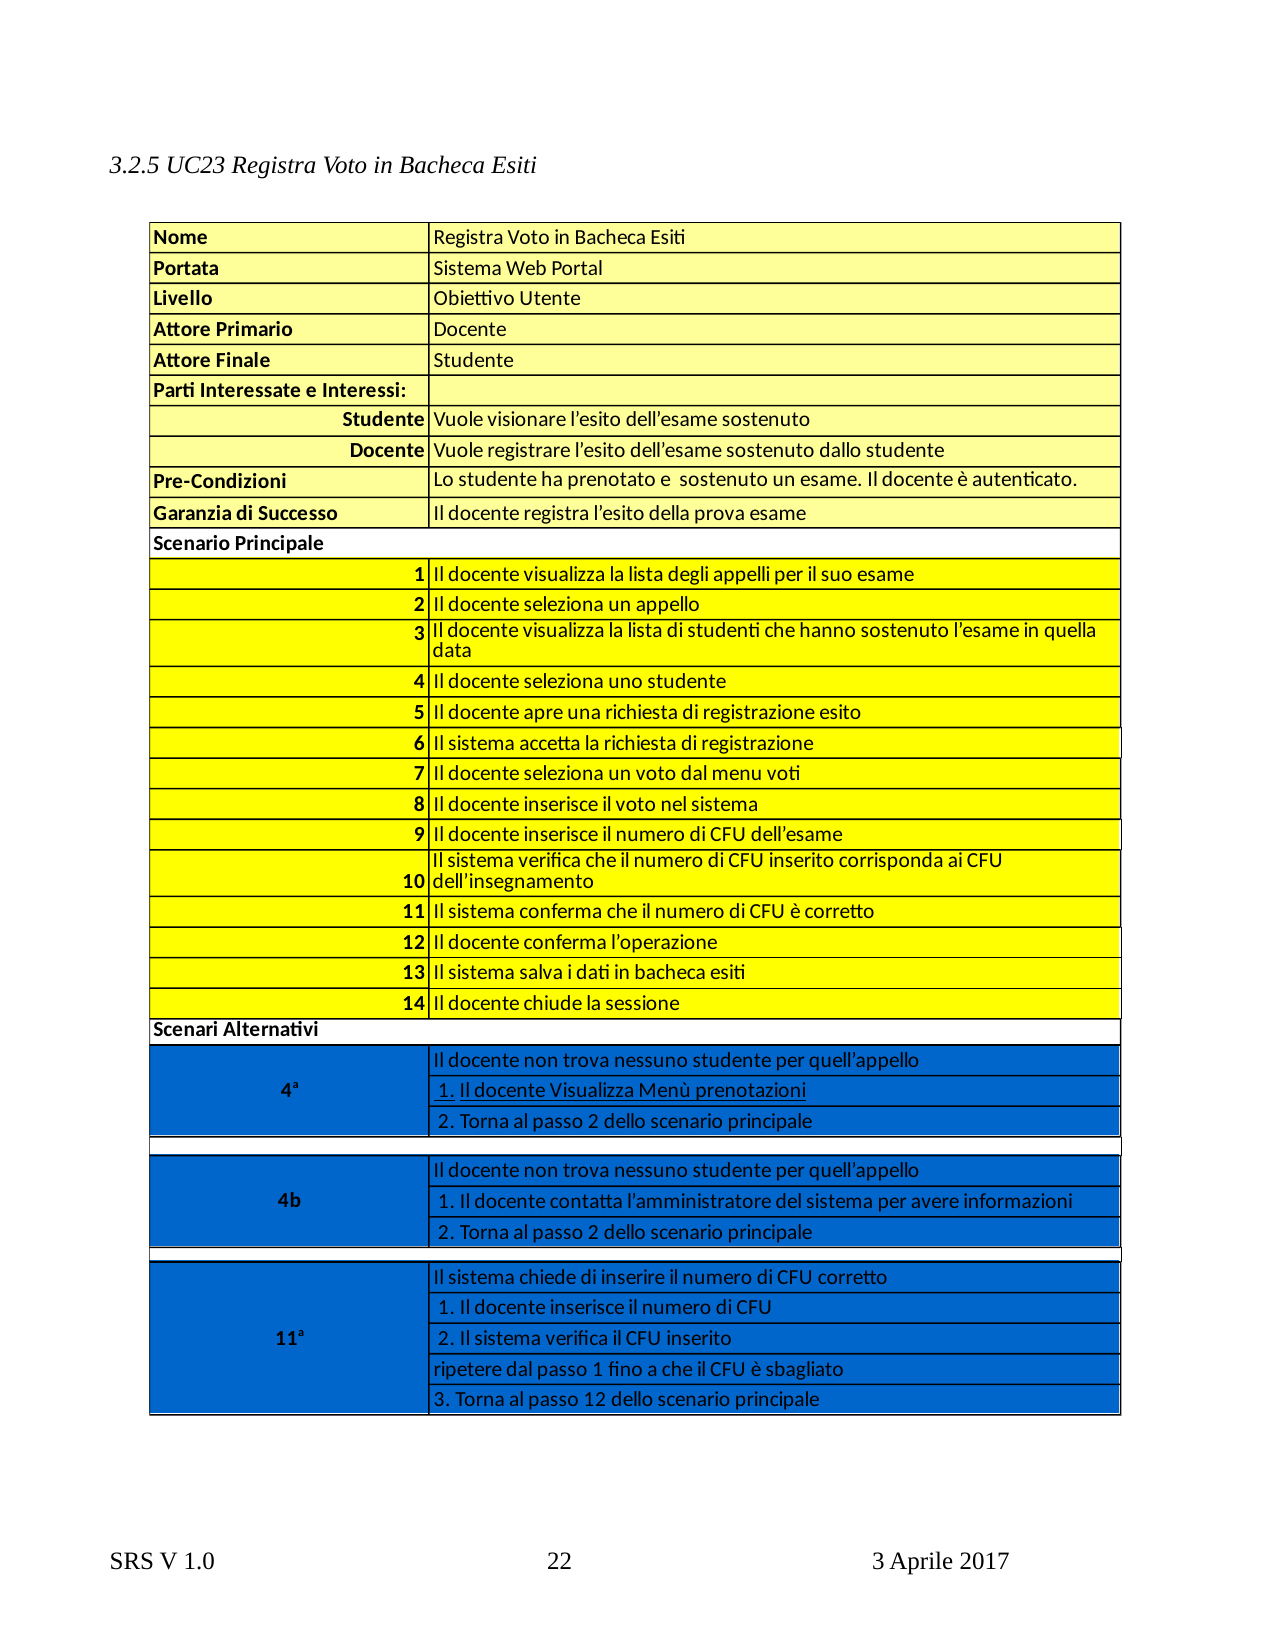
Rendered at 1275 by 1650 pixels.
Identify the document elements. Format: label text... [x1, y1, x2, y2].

text 3.2.5 UC23 Registra Voto in Bacheca Esiti [109, 150, 1162, 179]
